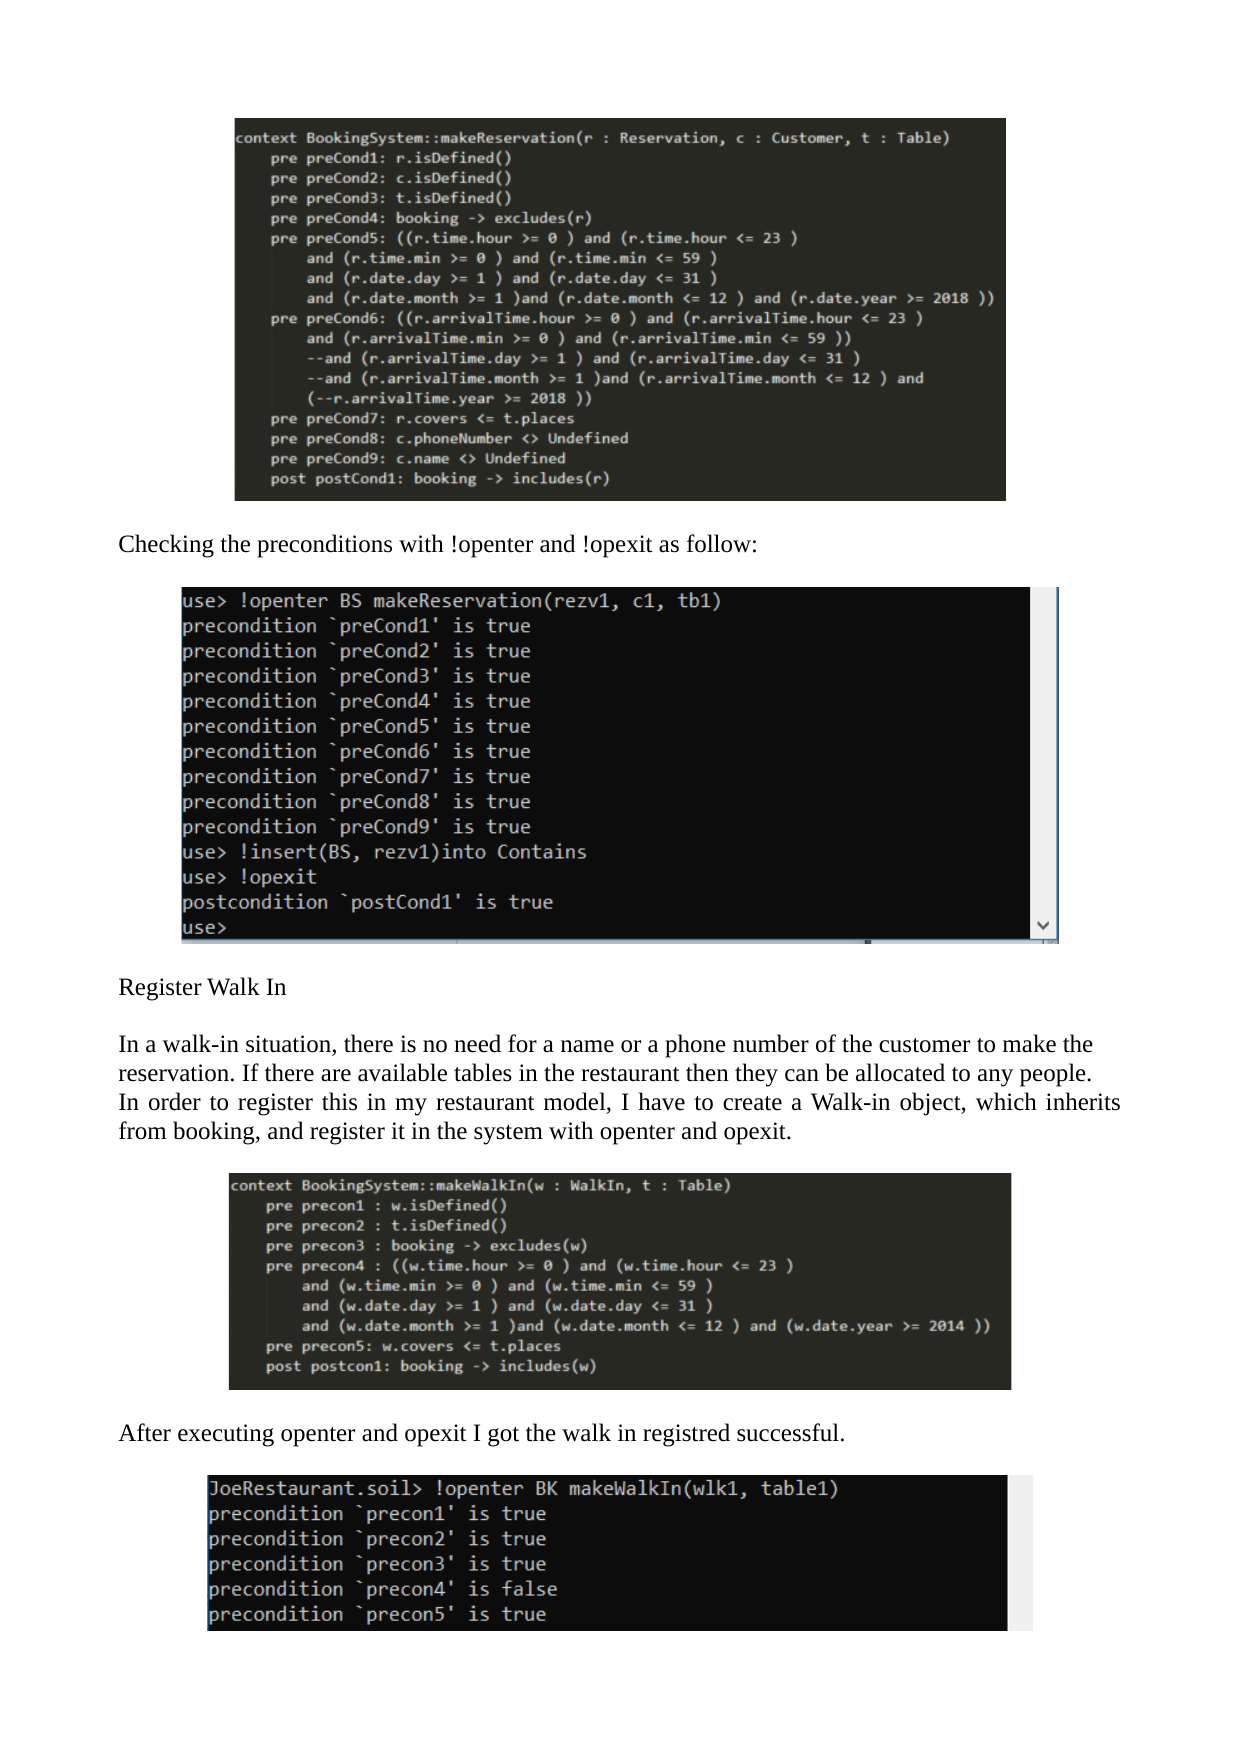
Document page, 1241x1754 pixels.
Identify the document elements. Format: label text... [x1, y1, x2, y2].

text After executing openter and opexit I got the walk in registred successful. [118, 1418, 1122, 1447]
text Register Walk In [118, 972, 1122, 1001]
text Checking the preconditions with !openter and !opexit as follow: [118, 529, 1122, 558]
text In a walk-in situation, there is no need for a name or a phone number of the customer to make the reservation. If there are available tables in the restaurant then they can be allocated to any people. [118, 1029, 1122, 1087]
text In order to register this in my restaurant model, I have to create a Walk-in object, which inherits from booking, and register it in the system with openter and opexit. [118, 1087, 1122, 1144]
